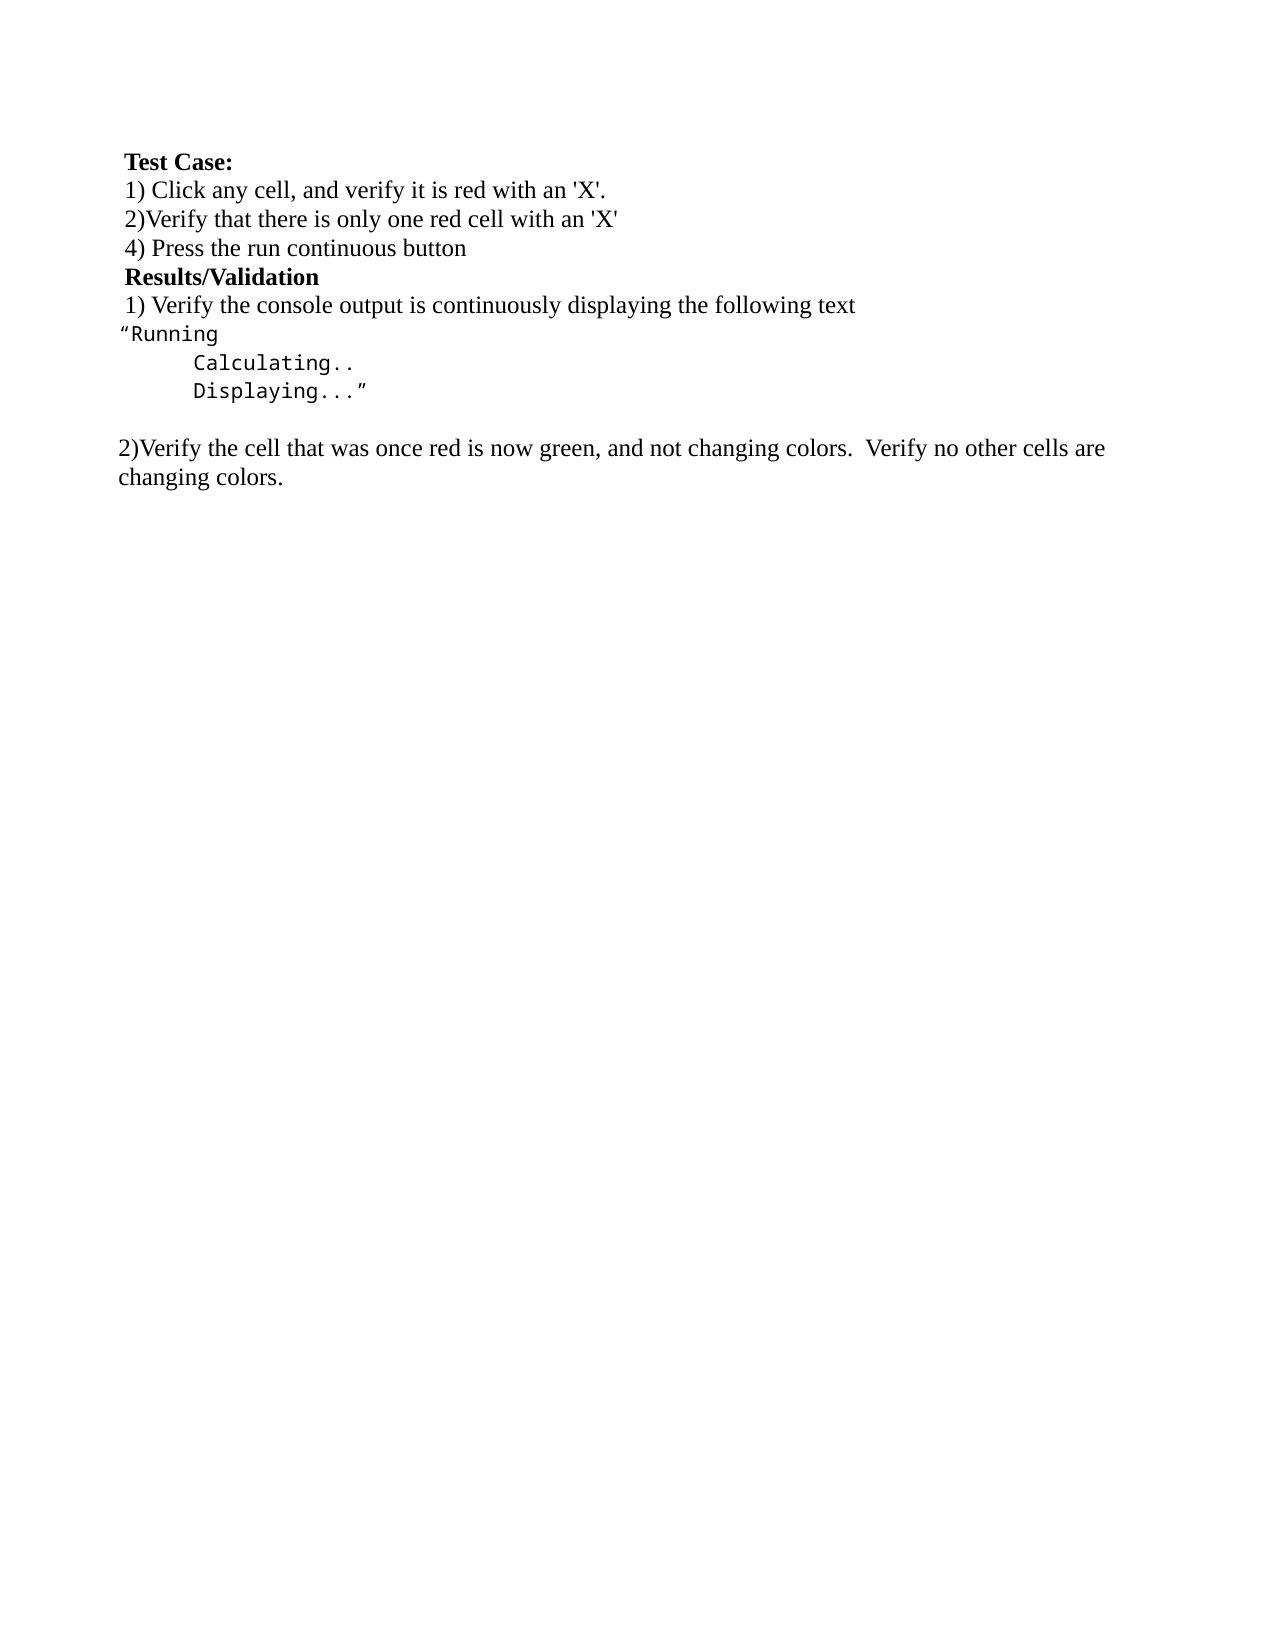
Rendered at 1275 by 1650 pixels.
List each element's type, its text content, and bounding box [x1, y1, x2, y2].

text Test Case: [118, 147, 1157, 176]
text 1) Verify the console output is continuously displaying the following text [118, 291, 1157, 319]
text 1) Click any cell, and verify it is red with an 'X'. [118, 176, 1157, 204]
text 2)Verify that there is only one red cell with an 'X' [118, 204, 1157, 233]
text “Running [118, 319, 1157, 348]
text Displaying...” [118, 376, 1157, 405]
text 4) Press the run continuous button [118, 233, 1157, 262]
text 2)Verify the cell that was once red is now green, and not changing colors. Verify no other cells are changing colors. [118, 433, 1157, 491]
text Results/Validation [118, 262, 1157, 291]
text Calculating.. [118, 348, 1157, 376]
